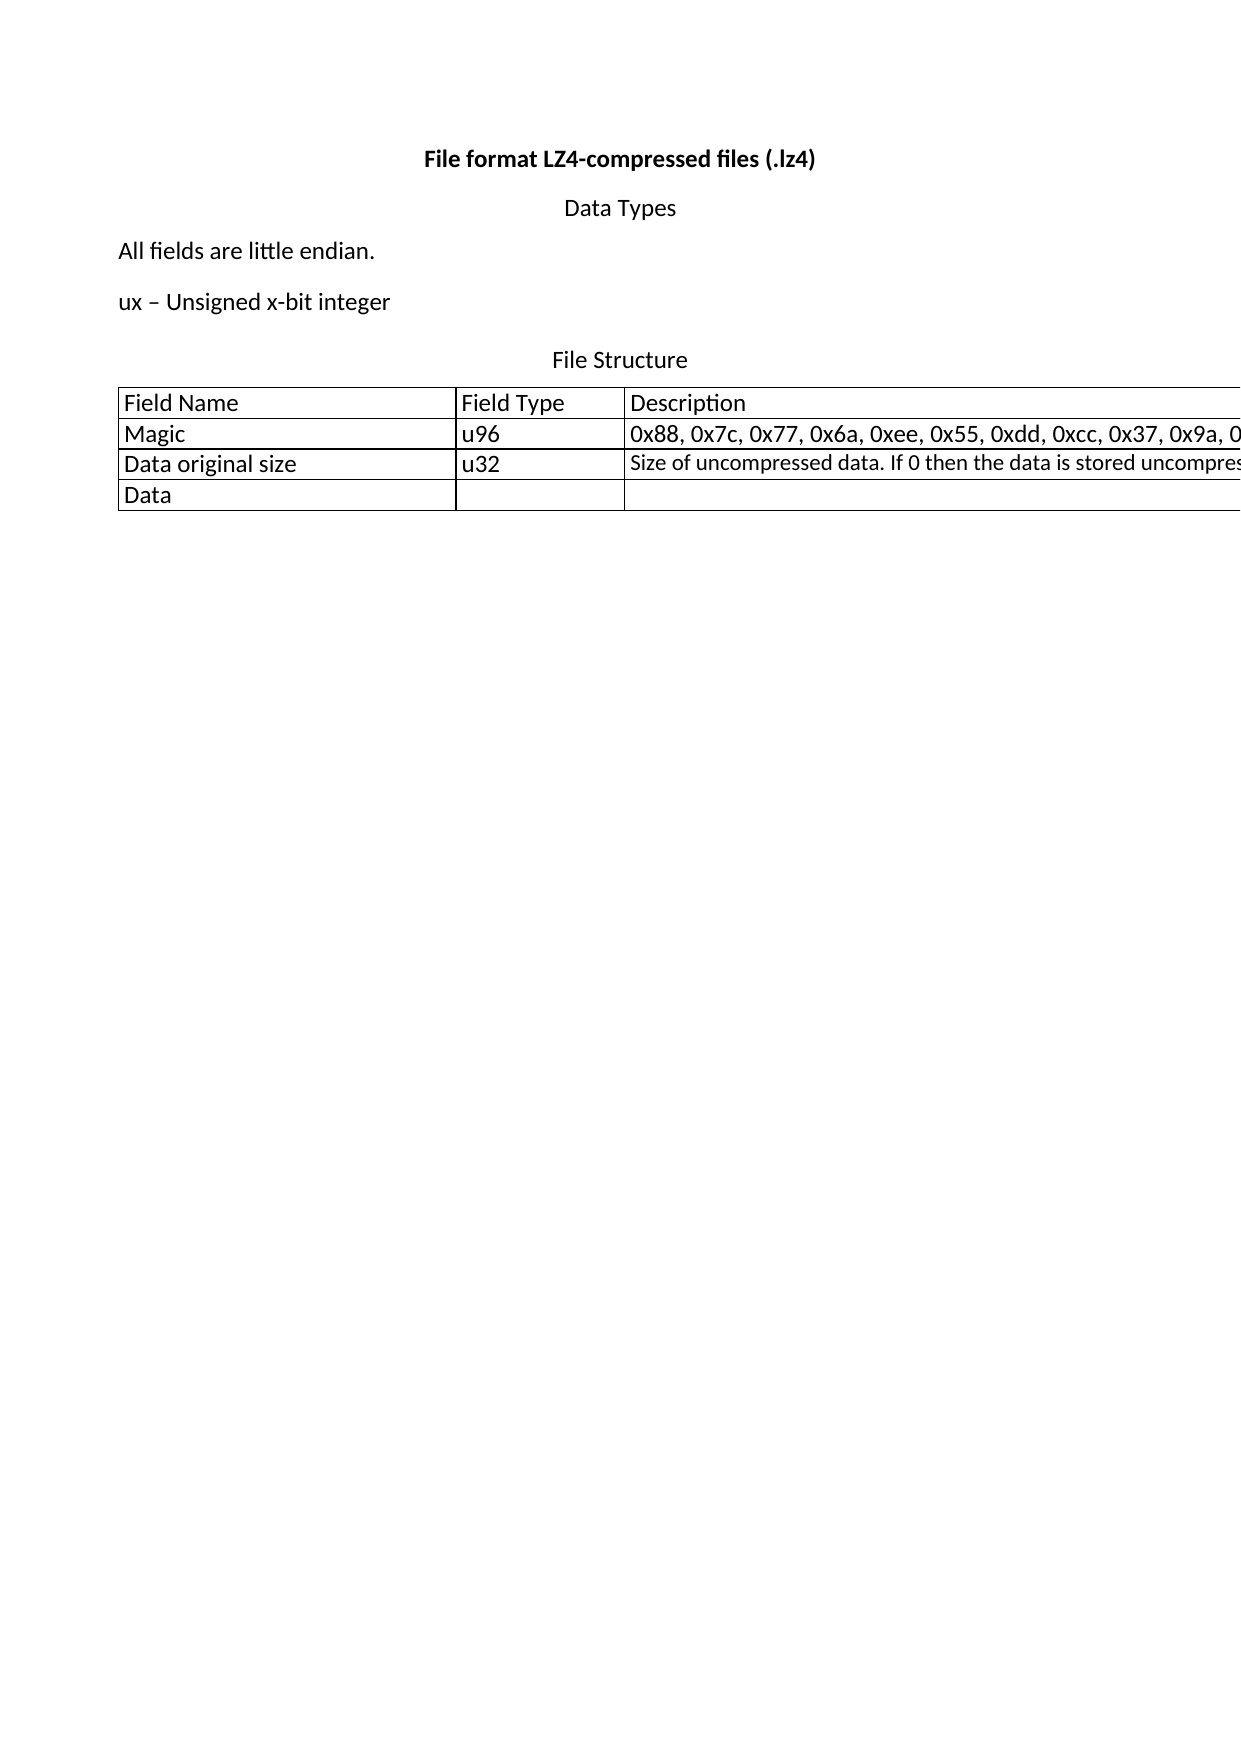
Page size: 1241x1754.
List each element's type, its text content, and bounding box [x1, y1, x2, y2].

table_header Description [625, 388, 1240, 418]
text File format LZ4-compressed files (.lz4) [118, 143, 1122, 174]
text Data Types [118, 192, 1122, 223]
table_cell [457, 480, 624, 510]
table_header Field Name [119, 388, 455, 418]
table_cell Size of uncompressed data. If 0 then the data is stored uncompressed. [625, 450, 1240, 479]
table_cell u96 [457, 419, 624, 448]
text File Structure [118, 344, 1122, 374]
table_cell Data [119, 480, 455, 510]
table_cell Data original size [119, 450, 455, 479]
text ux – Unsigned x-bit integer [118, 287, 1122, 317]
table_cell 0x88, 0x7c, 0x77, 0x6a, 0xee, 0x55, 0xdd, 0xcc, 0x37, 0x9a, 0x8b, 0xef [625, 419, 1240, 448]
table_cell [625, 480, 1240, 510]
table_cell u32 [457, 450, 624, 479]
table_cell Magic [119, 419, 455, 448]
text All fields are little endian. [118, 235, 1122, 266]
table_header Field Type [457, 388, 624, 418]
